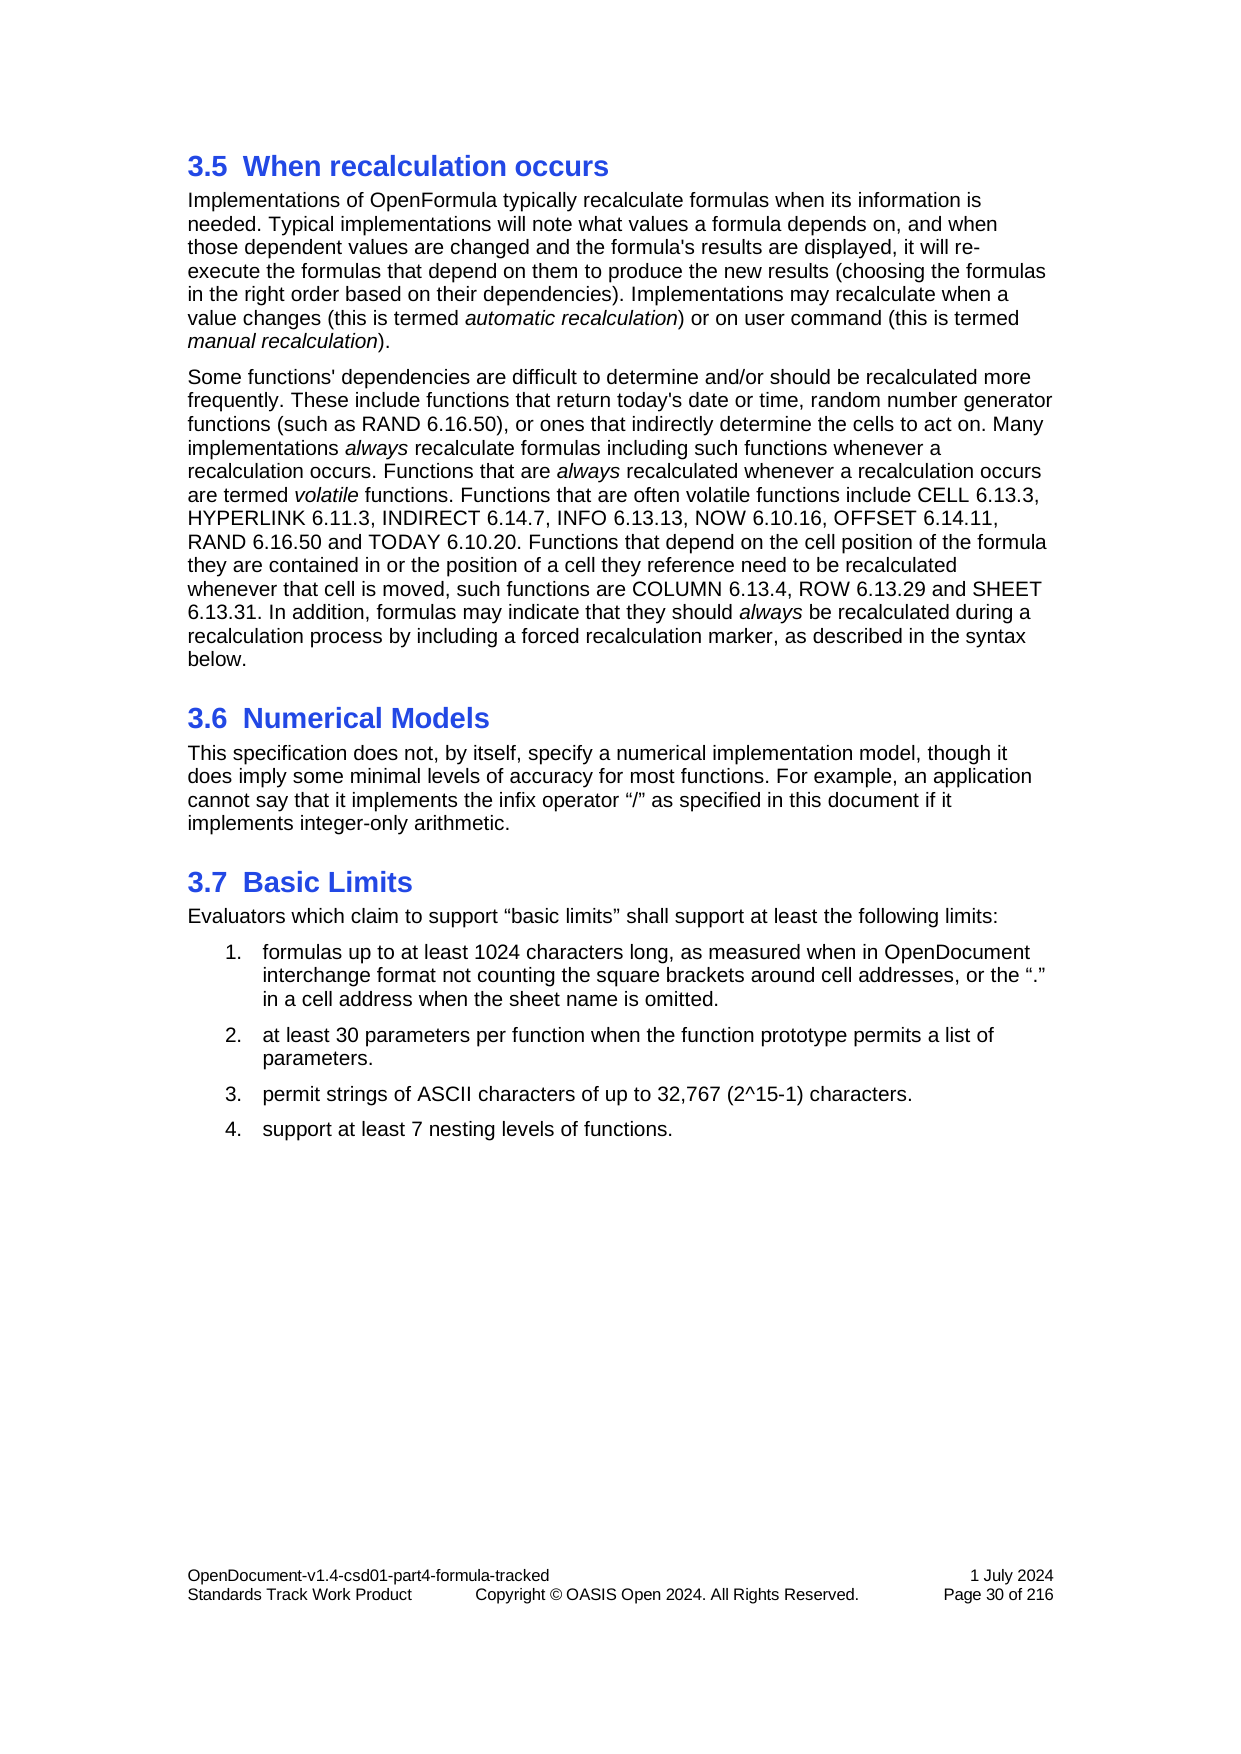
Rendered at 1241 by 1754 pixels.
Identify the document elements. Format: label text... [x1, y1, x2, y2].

text Some functions' dependencies are difficult to determine and/or should be recalculated more frequently. These include functions that return today's date or time, random number generator functions (such as RAND 6.16.50), or ones that indirectly determine the cells to act on. Many implementations always recalculate formulas including such functions whenever a recalculation occurs. Functions that are always recalculated whenever a recalculation occurs are termed volatile functions. Functions that are often volatile functions include CELL 6.13.3, HYPERLINK 6.11.3, INDIRECT 6.14.7, INFO 6.13.13, NOW 6.10.16, OFFSET 6.14.11, RAND 6.16.50 and TODAY 6.10.20. Functions that depend on the cell position of the formula they are contained in or the position of a cell they reference need to be recalculated whenever that cell is moved, such functions are COLUMN 6.13.4, ROW 6.13.29 and SHEET 6.13.31. In addition, formulas may indicate that they should always be recalculated during a recalculation process by including a forced recalculation marker, as described in the syntax below. [187, 365, 1053, 671]
subtitle Numerical Models [187, 702, 1053, 735]
list formulas up to at least 1024 characters long, as measured when in OpenDocument interchange format not counting the square brackets around cell addresses, or the “.” in a cell address when the sheet name is omitted. [225, 940, 1053, 1011]
text This specification does not, by itself, specify a numerical implementation model, though it does imply some minimal levels of accuracy for most functions. For example, an application cannot say that it implements the infix operator “/” as specified in this document if it implements integer-only arithmetic. [187, 741, 1053, 835]
list support at least 7 nesting levels of functions. [225, 1118, 1053, 1141]
text Evaluators which claim to support “basic limits” shall support at least the following limits: [187, 905, 1053, 928]
text Implementations of OpenFormula typically recalculate formulas when its information is needed. Typical implementations will note what values a formula depends on, and when those dependent values are changed and the formula's results are displayed, it will re-execute the formulas that depend on them to produce the new results (choosing the formulas in the right order based on their dependencies). Implementations may recalculate when a value changes (this is termed automatic recalculation) or on user command (this is termed manual recalculation). [187, 188, 1053, 353]
subtitle When recalculation occurs [187, 150, 1053, 182]
list at least 30 parameters per function when the function prototype permits a list of parameters. [225, 1023, 1053, 1070]
list permit strings of ASCII characters of up to 32,767 (2^15-1) characters. [225, 1082, 1053, 1106]
subtitle Basic Limits [187, 866, 1053, 899]
